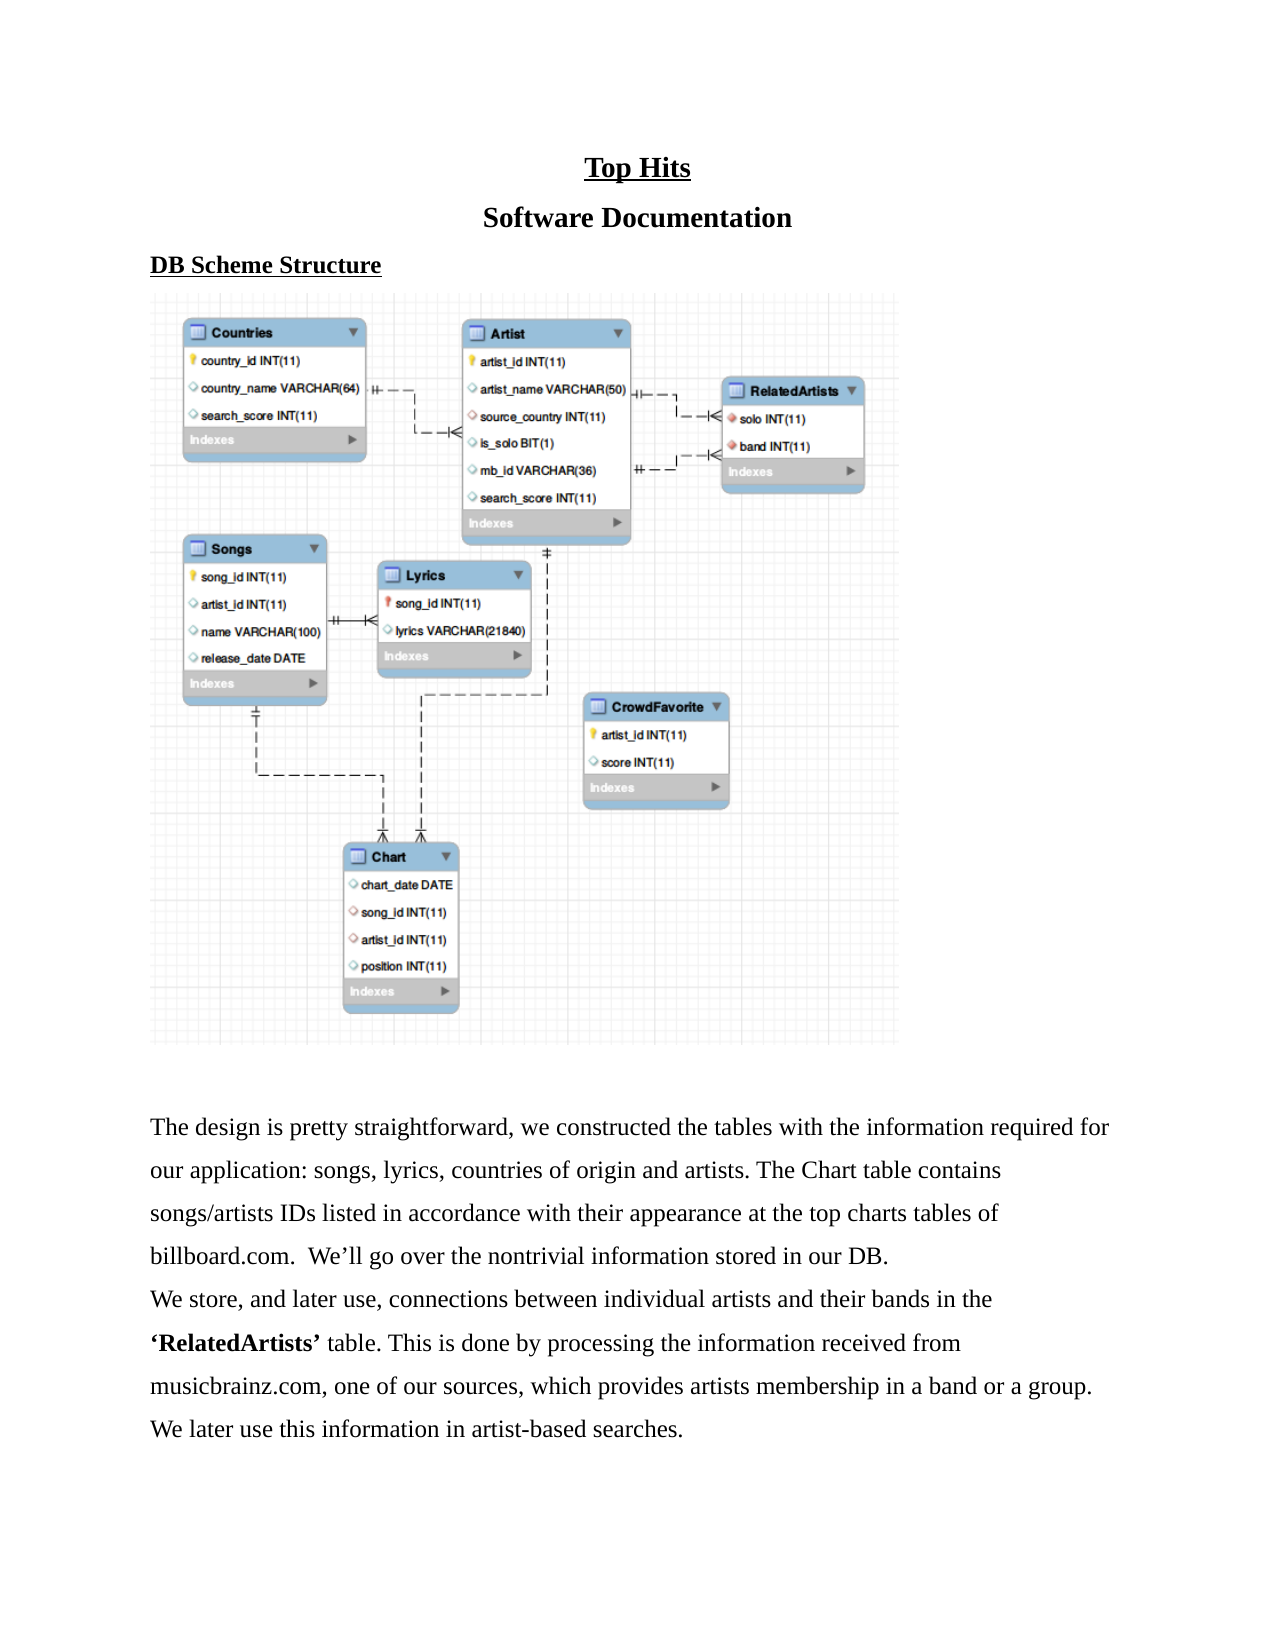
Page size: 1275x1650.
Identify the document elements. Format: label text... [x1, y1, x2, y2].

text The design is pretty straightforward, we constructed the tables with the information required for our application: songs, lyrics, countries of origin and artists. The Chart table contains songs/artists IDs listed in accordance with their appearance at the top charts tables of billboard.com. We’ll go over the nontrivial information stored in our DB. [150, 1112, 1125, 1270]
text DB Scheme Structure [150, 251, 1125, 279]
text Software Documentation [150, 200, 1125, 234]
text Top Hits [150, 150, 1125, 183]
text We store, and later use, connections between individual artists and their bands in the ‘RelatedArtists’ table. This is done by processing the information received from musicbrainz.com, one of our sources, which provides artists membership in a band or a group. We later use this information in artist-based searches. [150, 1284, 1125, 1443]
